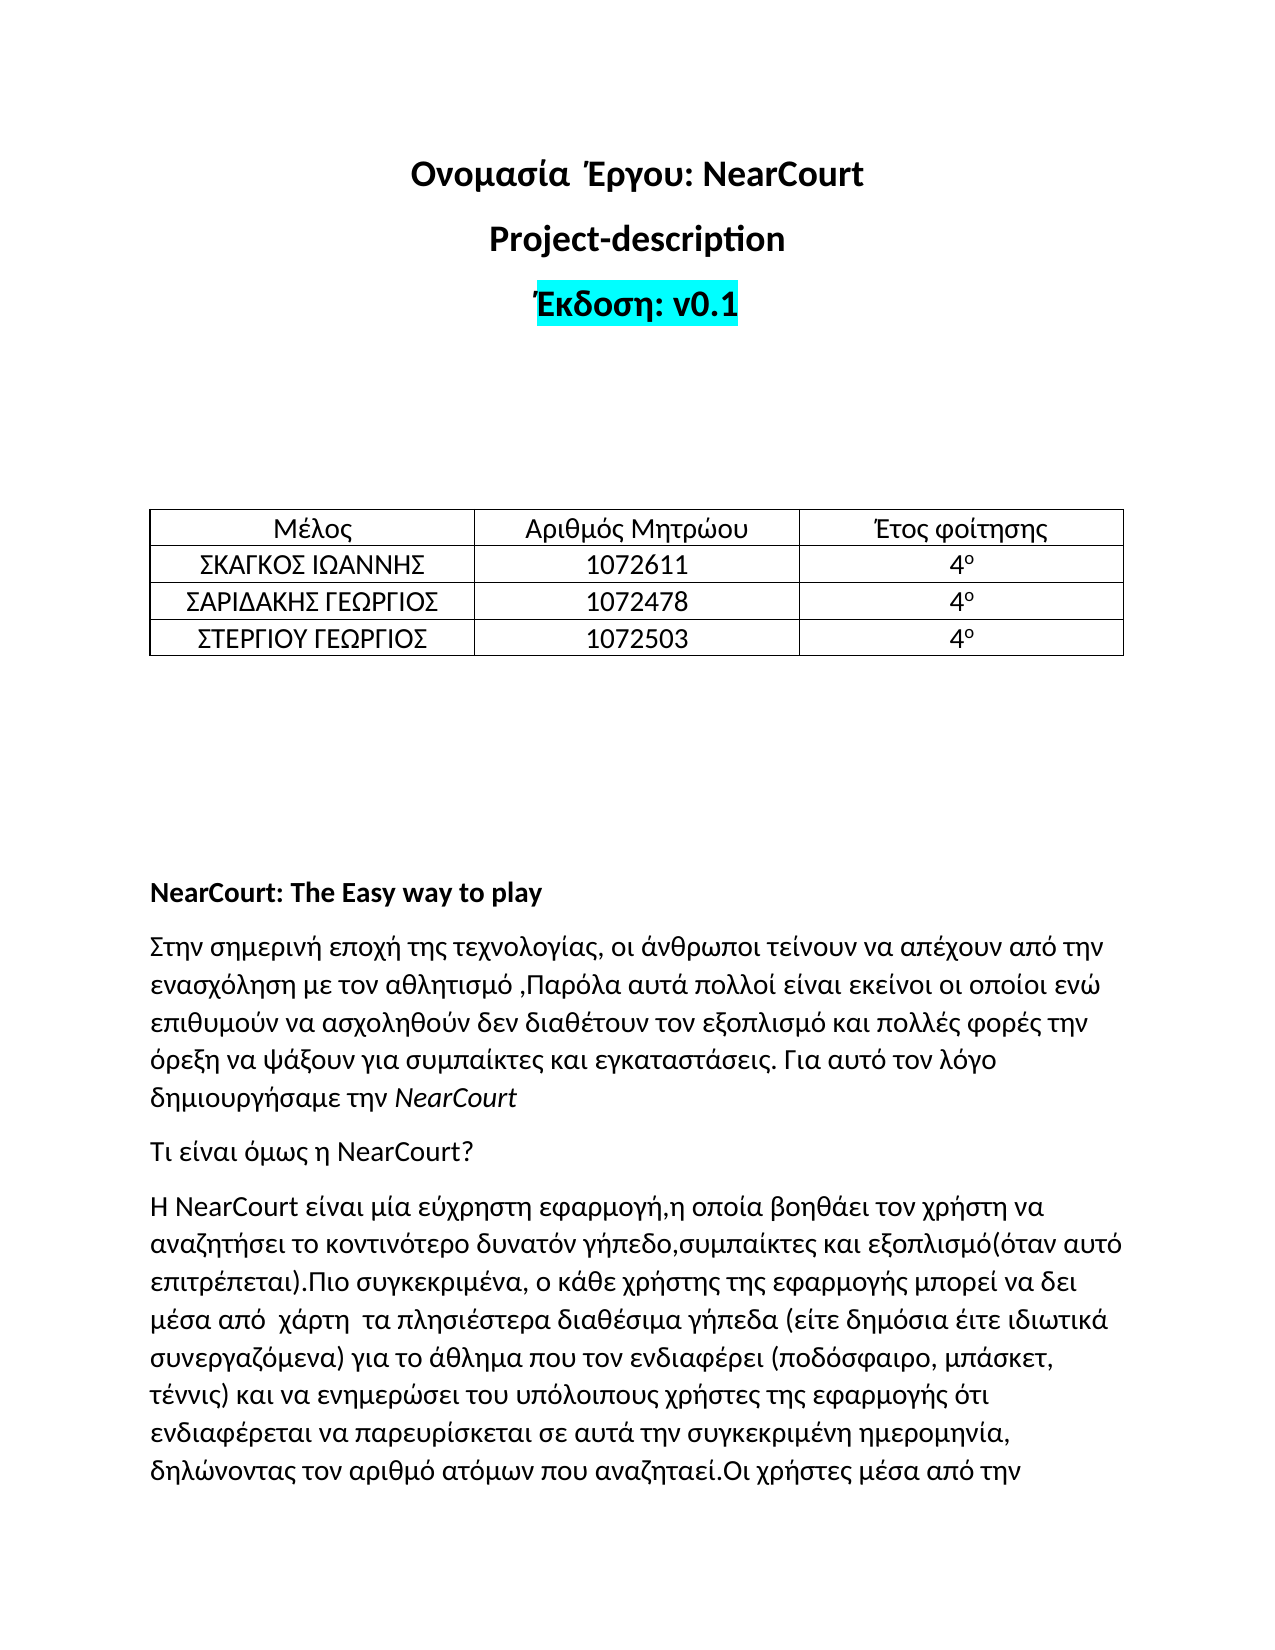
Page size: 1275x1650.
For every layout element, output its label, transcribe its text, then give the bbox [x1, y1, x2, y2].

table_cell 1072478 [475, 583, 799, 619]
text Project-description [150, 215, 1125, 261]
table_cell ΣΑΡΙΔΑΚΗΣ ΓΕΩΡΓΙΟΣ [151, 583, 474, 619]
text Στην σημερινή εποχή της τεχνολογίας, οι άνθρωποι τείνουν να απέχουν από την ενασχόληση με τον αθλητισμό ,Παρόλα αυτά πολλοί είναι εκείνοι οι οποίοι ενώ επιθυμούν να ασχοληθούν δεν διαθέτουν τον εξοπλισμό και πολλές φορές την όρεξη να ψάξουν για συμπαίκτες και εγκαταστάσεις. Για αυτό τον λόγο δημιουργήσαμε την NearCourt [150, 928, 1125, 1115]
text NearCourt: The Easy way to play [150, 874, 1125, 909]
table_cell ΣΤΕΡΓΙΟΥ ΓΕΩΡΓΙΟΣ [151, 620, 474, 655]
text Έκδοση: v0.1 [150, 280, 1125, 326]
text Τι είναι όμως η NearCourt? [150, 1133, 1125, 1169]
table_cell 4ο [800, 546, 1123, 582]
table_cell 4ο [800, 583, 1123, 619]
table_cell 1072611 [475, 546, 799, 582]
table_header Αριθμός Μητρώου [475, 510, 799, 545]
table_cell 1072503 [475, 620, 799, 655]
text Ονομασία Έργου: NearCourt [150, 150, 1125, 196]
table_cell 4ο [800, 620, 1123, 655]
table_header Μέλος [151, 510, 474, 545]
table_header Έτος φοίτησης [800, 510, 1123, 545]
table_cell ΣΚΑΓΚΟΣ ΙΩΑΝΝΗΣ [151, 546, 474, 582]
text Η NearCourt είναι μία εύχρηστη εφαρμογή,η οποία βοηθάει τον χρήστη να αναζητήσει το κοντινότερο δυνατόν γήπεδο,συμπαίκτες και εξοπλισμό(όταν αυτό επιτρέπεται).Πιο συγκεκριμένα, ο κάθε χρήστης της εφαρμογής μπορεί να δει μέσα από χάρτη τα πλησιέστερα διαθέσιμα γήπεδα (είτε δημόσια έιτε ιδιωτικά συνεργαζόμενα) για το άθλημα που τον ενδιαφέρει (ποδόσφαιρο, μπάσκετ, τέννις) και να ενημερώσει του υπόλοιπους χρήστες της εφαρμογής ότι ενδιαφέρεται να παρευρίσκεται σε αυτά την συγκεκριμένη ημερομηνία, δηλώνοντας τον αριθμό ατόμων που αναζηταεί.Οι χρήστες μέσα από την [150, 1188, 1125, 1487]
